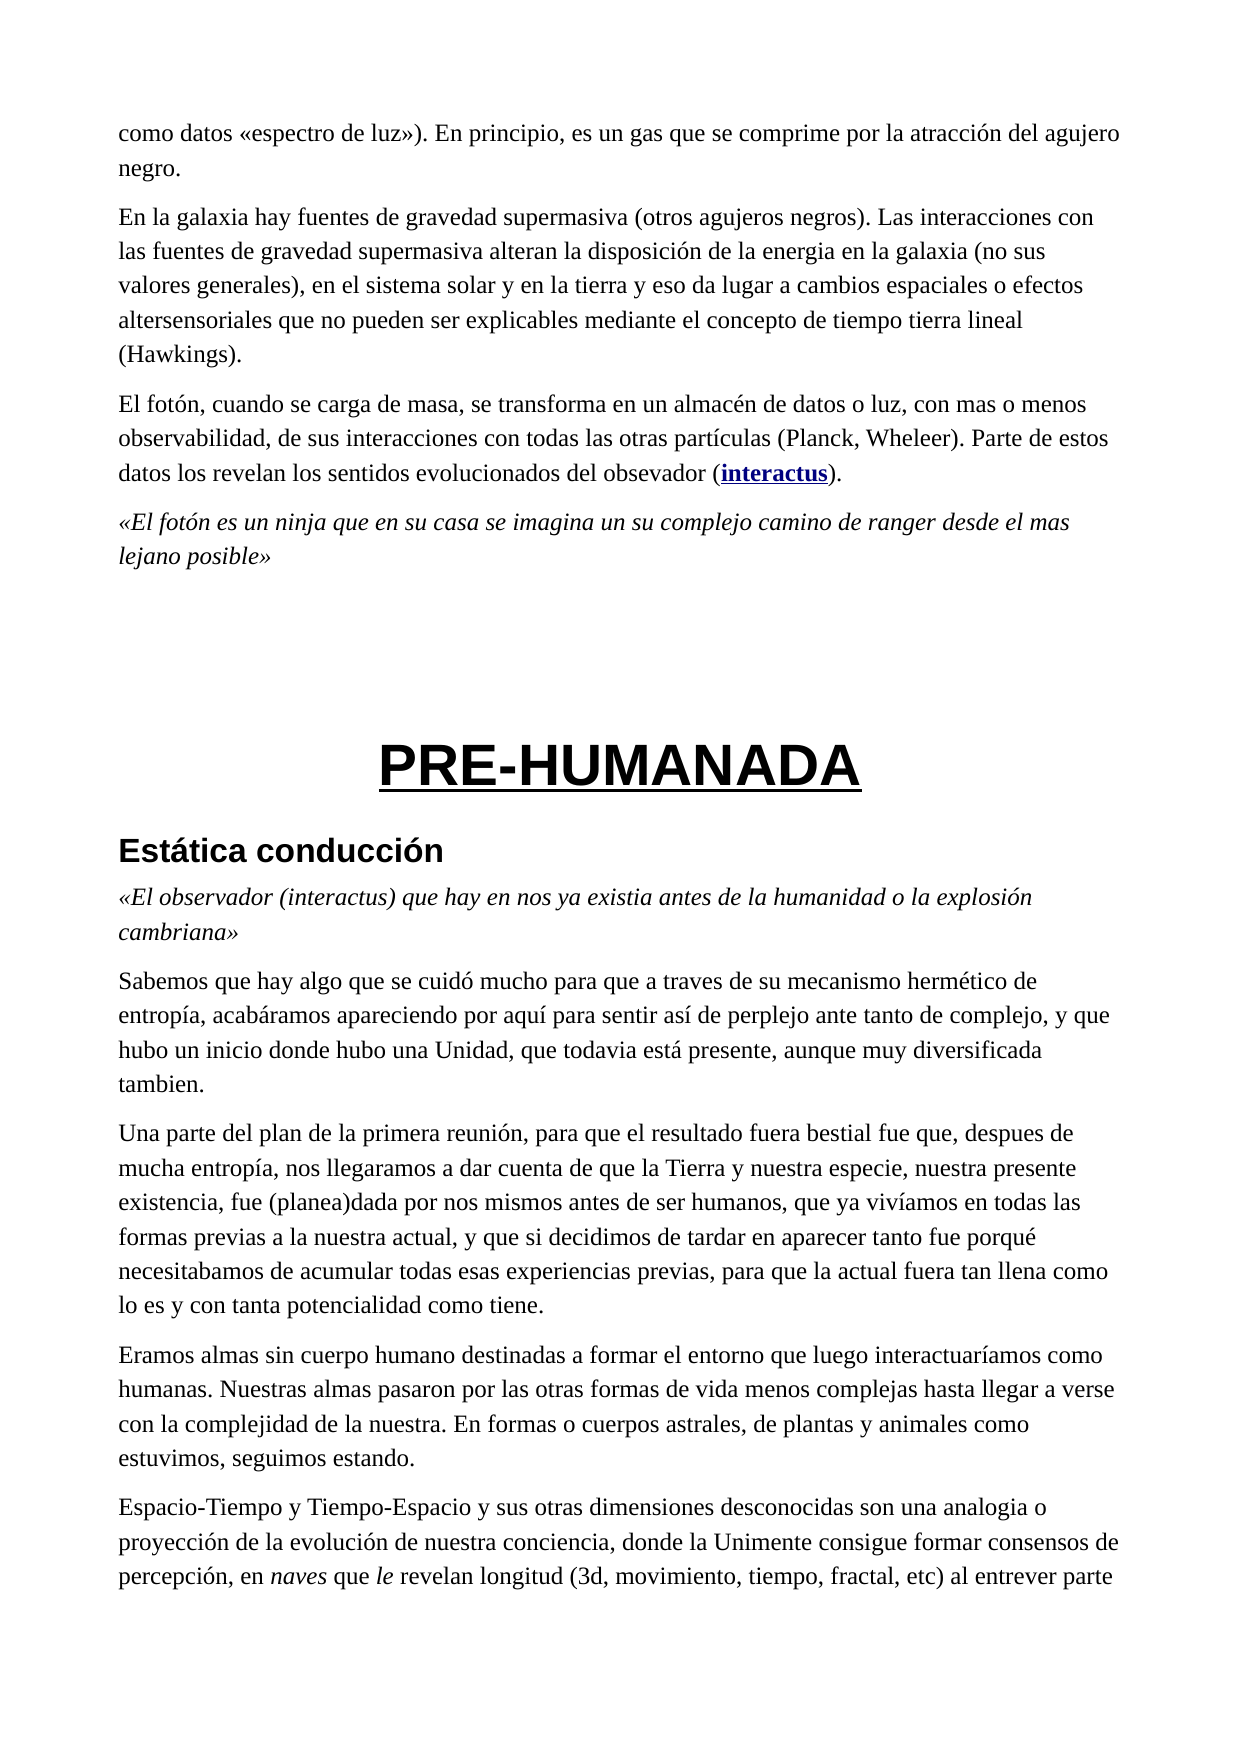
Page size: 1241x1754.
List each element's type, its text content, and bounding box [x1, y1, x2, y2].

text Eramos almas sin cuerpo humano destinadas a formar el entorno que luego interactuaríamos como humanas. Nuestras almas pasaron por las otras formas de vida menos complejas hasta llegar a verse con la complejidad de la nuestra. En formas o cuerpos astrales, de plantas y animales como estuvimos, seguimos estando. [118, 1340, 1122, 1472]
text El fotón, cuando se carga de masa, se transforma en un almacén de datos o luz, con mas o menos observabilidad, de sus interacciones con todas las otras partículas (Planck, Wheleer). Parte de estos datos los revelan los sentidos evolucionados del obsevador (interactus). [118, 389, 1122, 486]
text Sabemos que hay algo que se cuidó mucho para que a traves de su mecanismo hermético de entropía, acabáramos apareciendo por aquí para sentir así de perplejo ante tanto de complejo, y que hubo un inicio donde hubo una Unidad, que todavia está presente, aunque muy diversificada tambien. [118, 966, 1122, 1098]
subtitle PRE-HUMANADA [118, 731, 1122, 798]
text «El observador (interactus) que hay en nos ya existia antes de la humanidad o la explosión cambriana» [118, 882, 1122, 945]
subtitle Estática conducción [118, 831, 1122, 870]
text Espacio-Tiempo y Tiempo-Espacio y sus otras dimensiones desconocidas son una analogia o proyección de la evolución de nuestra conciencia, donde la Unimente consigue formar consensos de percepción, en naves que le revelan longitud (3d, movimiento, tiempo, fractal, etc) al entrever parte [118, 1492, 1122, 1590]
text En la galaxia hay fuentes de gravedad supermasiva (otros agujeros negros). Las interacciones con las fuentes de gravedad supermasiva alteran la disposición de la energia en la galaxia (no sus valores generales), en el sistema solar y en la tierra y eso da lugar a cambios espaciales o efectos altersensoriales que no pueden ser explicables mediante el concepto de tiempo tierra lineal (Hawkings). [118, 202, 1122, 368]
text «El fotón es un ninja que en su casa se imagina un su complejo camino de ranger desde el mas lejano posible» [118, 507, 1122, 570]
text como datos «espectro de luz»). En principio, es un gas que se comprime por la atracción del agujero negro. [118, 118, 1122, 181]
text Una parte del plan de la primera reunión, para que el resultado fuera bestial fue que, despues de mucha entropía, nos llegaramos a dar cuenta de que la Tierra y nuestra especie, nuestra presente existencia, fue (planea)dada por nos mismos antes de ser humanos, que ya vivíamos en todas las formas previas a la nuestra actual, y que si decidimos de tardar en aparecer tanto fue porqué necesitabamos de acumular todas esas experiencias previas, para que la actual fuera tan llena como lo es y con tanta potencialidad como tiene. [118, 1118, 1122, 1319]
